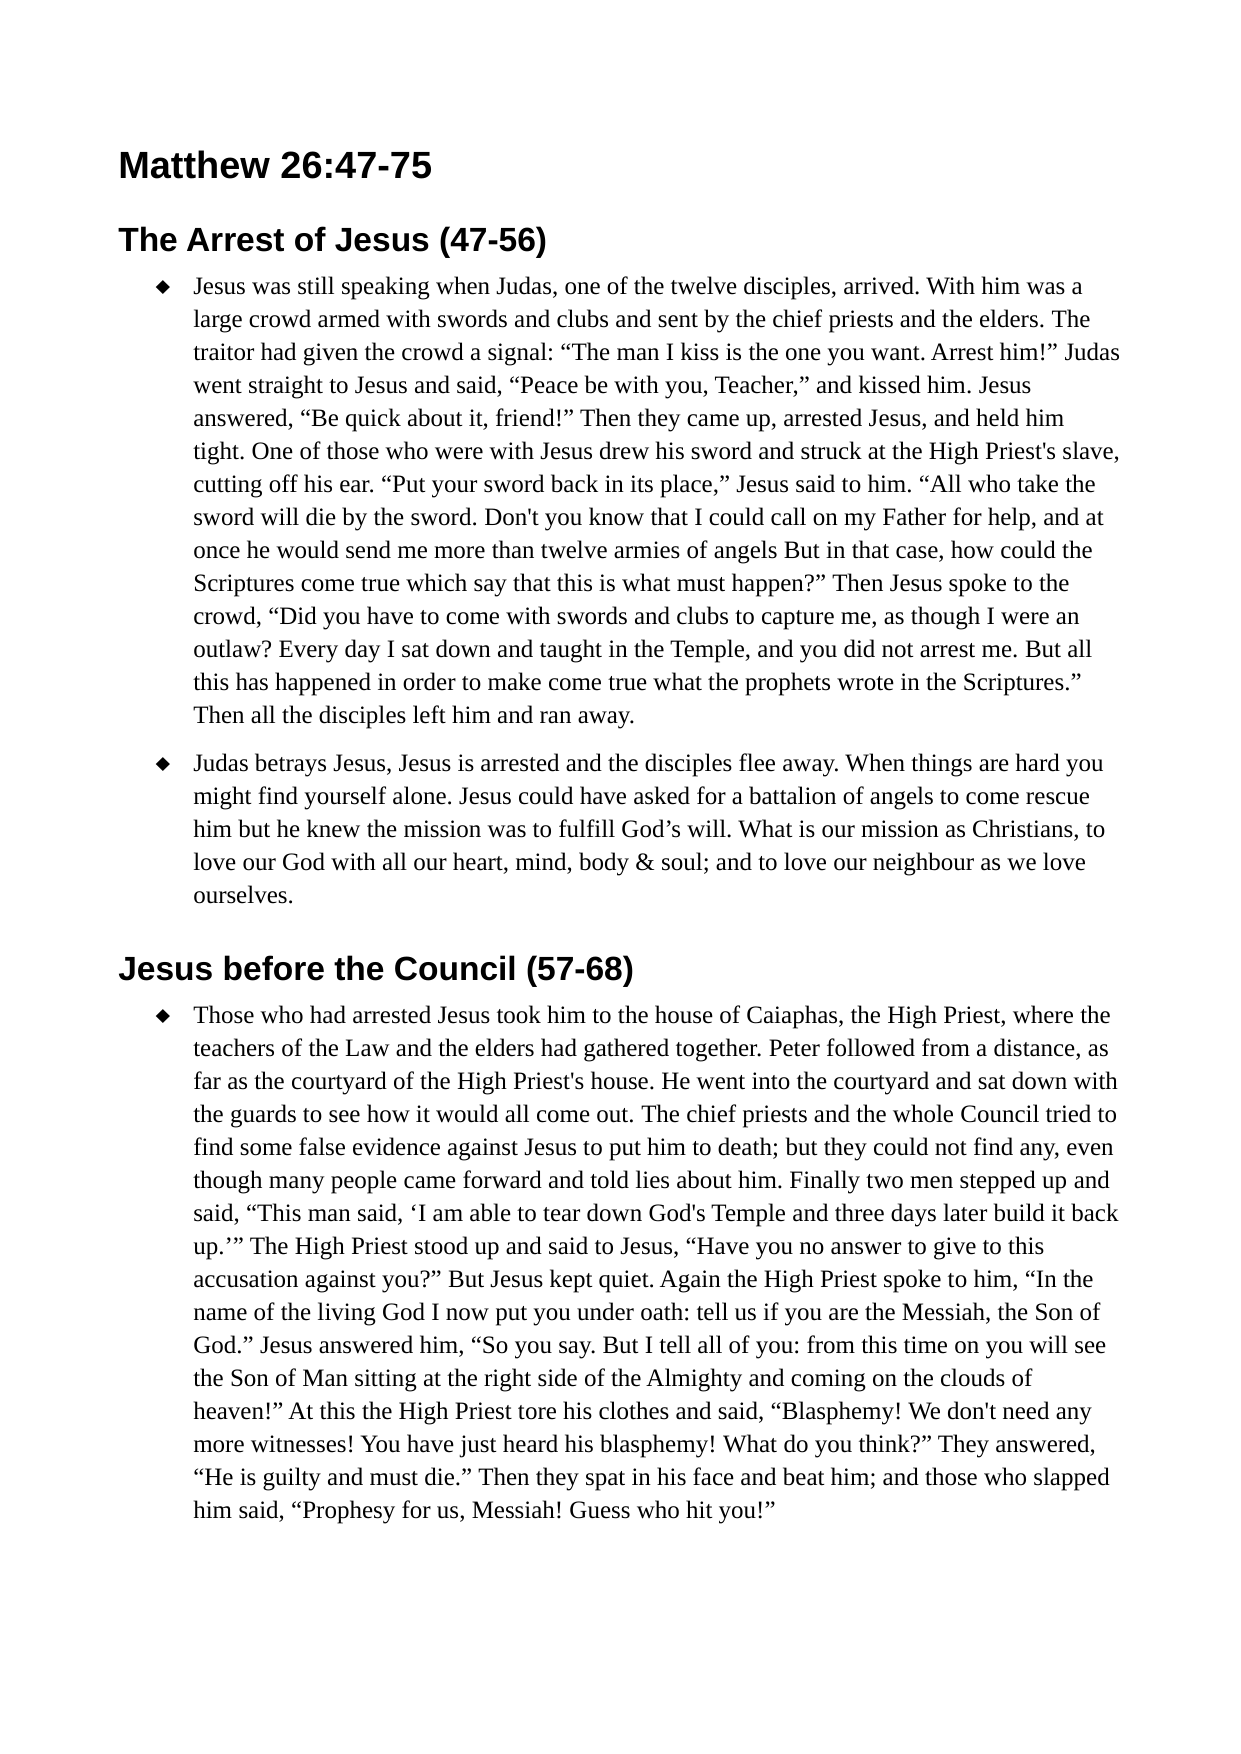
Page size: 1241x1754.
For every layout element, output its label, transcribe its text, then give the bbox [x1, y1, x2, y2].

list Judas betrays Jesus, Jesus is arrested and the disciples flee away. When things are hard you might find yourself alone. Jesus could have asked for a battalion of angels to come rescue him but he knew the mission was to fulfill God’s will. What is our mission as Christians, to love our God with all our heart, mind, body & soul; and to love our neighbour as we love ourselves. [156, 748, 1122, 909]
list Jesus was still speaking when Judas, one of the twelve disciples, arrived. With him was a large crowd armed with swords and clubs and sent by the chief priests and the elders. The traitor had given the crowd a signal: “The man I kiss is the one you want. Arrest him!” Judas went straight to Jesus and said, “Peace be with you, Teacher,” and kissed him. Jesus answered, “Be quick about it, friend!” Then they came up, arrested Jesus, and held him tight. One of those who were with Jesus drew his sword and struck at the High Priest's slave, cutting off his ear. “Put your sword back in its place,” Jesus said to him. “All who take the sword will die by the sword. Don't you know that I could call on my Father for help, and at once he would send me more than twelve armies of angels But in that case, how could the Scriptures come true which say that this is what must happen?” Then Jesus spoke to the crowd, “Did you have to come with swords and clubs to capture me, as though I were an outlaw? Every day I sat down and taught in the Temple, and you did not arrest me. But all this has happened in order to make come true what the prophets wrote in the Scriptures.” Then all the disciples left him and ran away. [156, 271, 1122, 729]
subtitle The Arrest of Jesus (47-56) [118, 220, 1122, 259]
subtitle Jesus before the Council (57-68) [118, 949, 1122, 987]
subtitle Matthew 26:47-75 [118, 143, 1122, 187]
list Those who had arrested Jesus took him to the house of Caiaphas, the High Priest, where the teachers of the Law and the elders had gathered together. Peter followed from a distance, as far as the courtyard of the High Priest's house. He went into the courtyard and sat down with the guards to see how it would all come out. The chief priests and the whole Council tried to find some false evidence against Jesus to put him to death; but they could not find any, even though many people came forward and told lies about him. Finally two men stepped up and said, “This man said, ‘I am able to tear down God's Temple and three days later build it back up.’” The High Priest stood up and said to Jesus, “Have you no answer to give to this accusation against you?” But Jesus kept quiet. Again the High Priest spoke to him, “In the name of the living God I now put you under oath: tell us if you are the Messiah, the Son of God.” Jesus answered him, “So you say. But I tell all of you: from this time on you will see the Son of Man sitting at the right side of the Almighty and coming on the clouds of heaven!” At this the High Priest tore his clothes and said, “Blasphemy! We don't need any more witnesses! You have just heard his blasphemy! What do you think?” They answered, “He is guilty and must die.” Then they spat in his face and beat him; and those who slapped him said, “Prophesy for us, Messiah! Guess who hit you!” [156, 1000, 1122, 1524]
